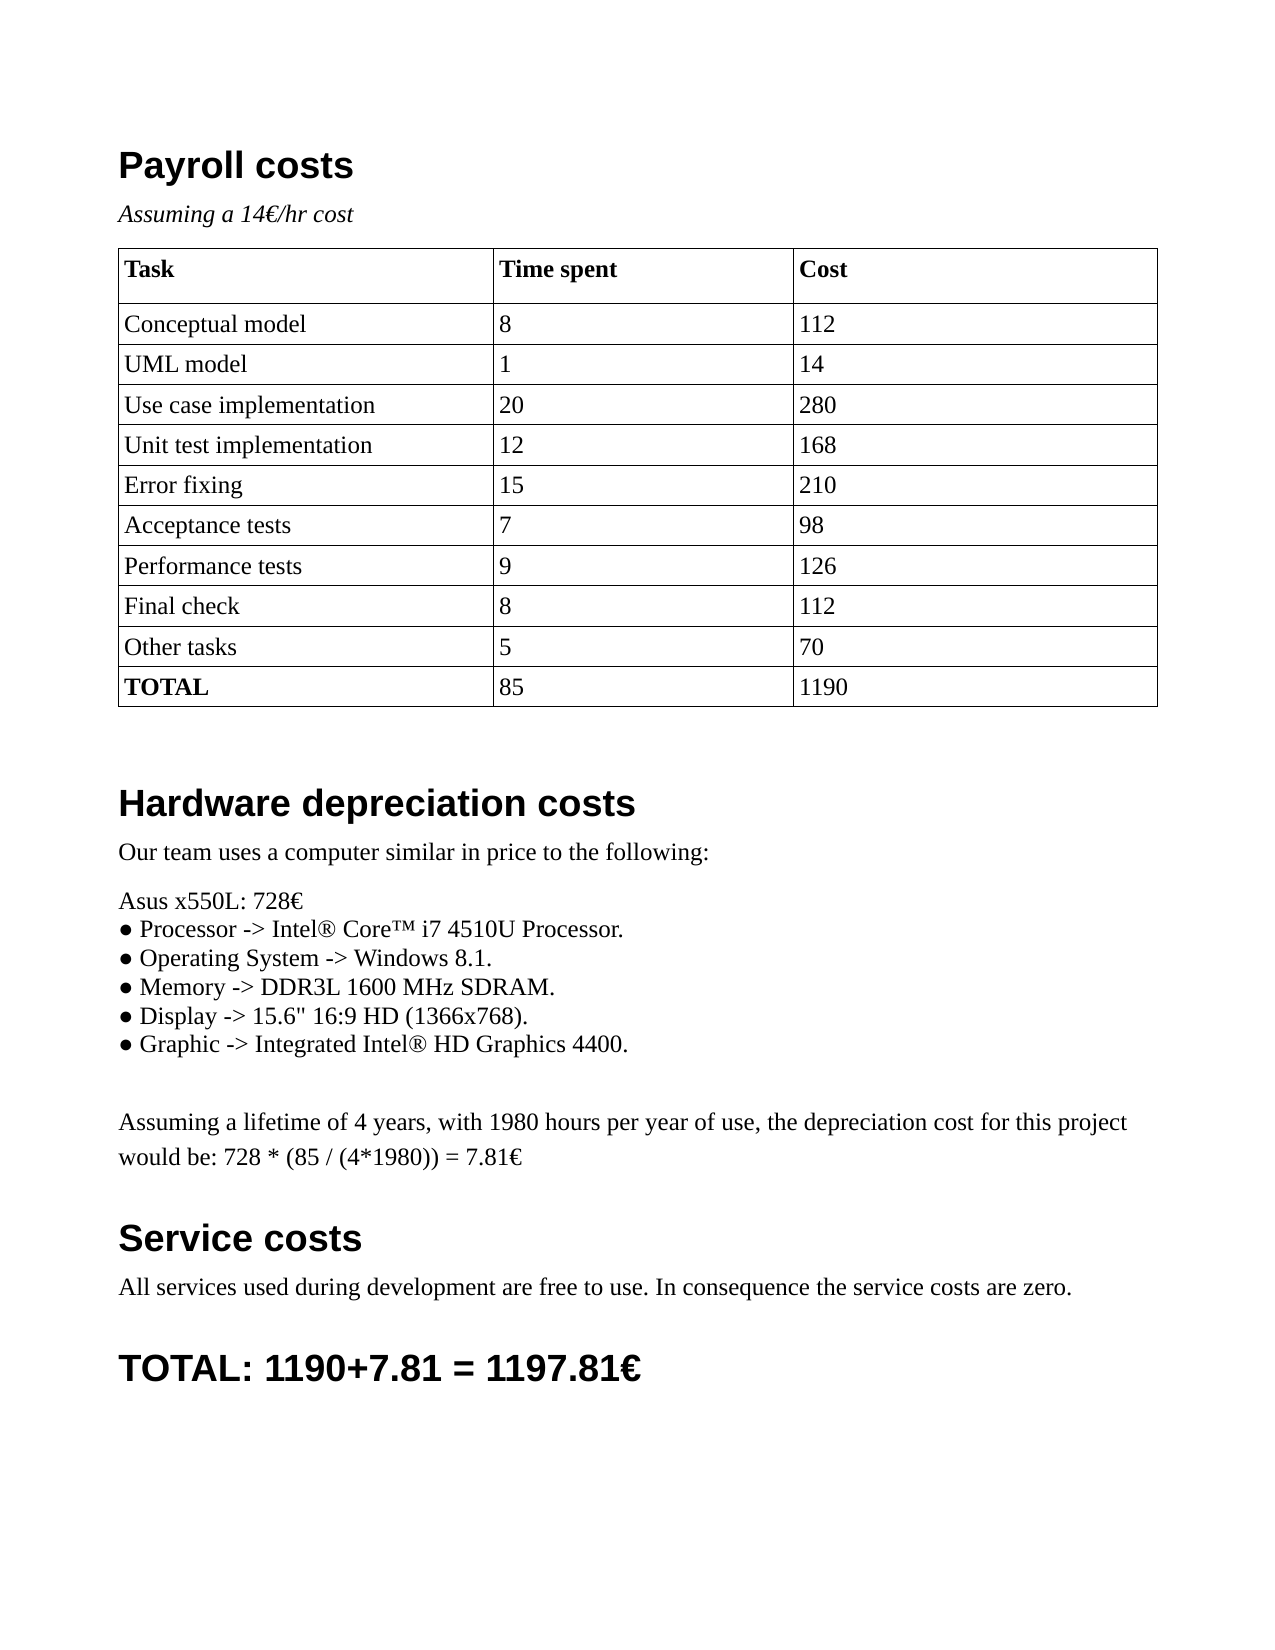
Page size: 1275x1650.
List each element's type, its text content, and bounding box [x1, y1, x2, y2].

text ● Display -> 15.6" 16:9 HD (1366x768). [118, 1001, 1157, 1029]
table_cell 112 [794, 586, 1157, 626]
subtitle Hardware depreciation costs [118, 781, 1157, 824]
table_cell 8 [494, 586, 793, 626]
table_cell 168 [794, 425, 1157, 464]
table_header Time spent [494, 249, 793, 303]
table_cell 8 [494, 304, 793, 343]
table_header Cost [794, 249, 1157, 303]
table_cell 85 [494, 667, 793, 706]
table_cell Performance tests [119, 546, 493, 585]
table_cell Acceptance tests [119, 506, 493, 545]
table_cell Use case implementation [119, 385, 493, 424]
table_cell 98 [794, 506, 1157, 545]
subtitle Payroll costs [118, 143, 1157, 187]
table_cell 7 [494, 506, 793, 545]
text Asus x550L: 728€ [118, 886, 1157, 914]
text All services used during development are free to use. In consequence the service costs are zero. [118, 1272, 1157, 1301]
text ● Graphic -> Integrated Intel® HD Graphics 4400. [118, 1029, 1157, 1058]
table_cell Conceptual model [119, 304, 493, 343]
text ● Processor -> Intel® Core™ i7 4510U Processor. [118, 914, 1157, 943]
table_cell Unit test implementation [119, 425, 493, 464]
table_cell 9 [494, 546, 793, 585]
table_cell Error fixing [119, 466, 493, 505]
table_cell Final check [119, 586, 493, 626]
table_cell 126 [794, 546, 1157, 585]
subtitle TOTAL: 1190+7.81 = 1197.81€ [118, 1346, 1157, 1390]
text ● Memory -> DDR3L 1600 MHz SDRAM. [118, 972, 1157, 1001]
table_cell 1 [494, 345, 793, 384]
text Our team uses a computer similar in price to the following: [118, 837, 1157, 865]
table_cell 15 [494, 466, 793, 505]
table_cell 70 [794, 627, 1157, 666]
table_cell 20 [494, 385, 793, 424]
subtitle Service costs [118, 1216, 1157, 1259]
table_cell 14 [794, 345, 1157, 384]
table_cell 210 [794, 466, 1157, 505]
table_cell 5 [494, 627, 793, 666]
table_cell 1190 [794, 667, 1157, 706]
table_cell Other tasks [119, 627, 493, 666]
table_header Task [119, 249, 493, 303]
table_cell 12 [494, 425, 793, 464]
table_cell TOTAL [119, 667, 493, 706]
table_cell 280 [794, 385, 1157, 424]
table_cell UML model [119, 345, 493, 384]
table_cell 112 [794, 304, 1157, 343]
text Assuming a lifetime of 4 years, with 1980 hours per year of use, the depreciation cost for this project would be: 728 * (85 / (4*1980)) = 7.81€ [118, 1107, 1157, 1171]
text ● Operating System -> Windows 8.1. [118, 943, 1157, 972]
text Assuming a 14€/hr cost [118, 199, 1157, 228]
